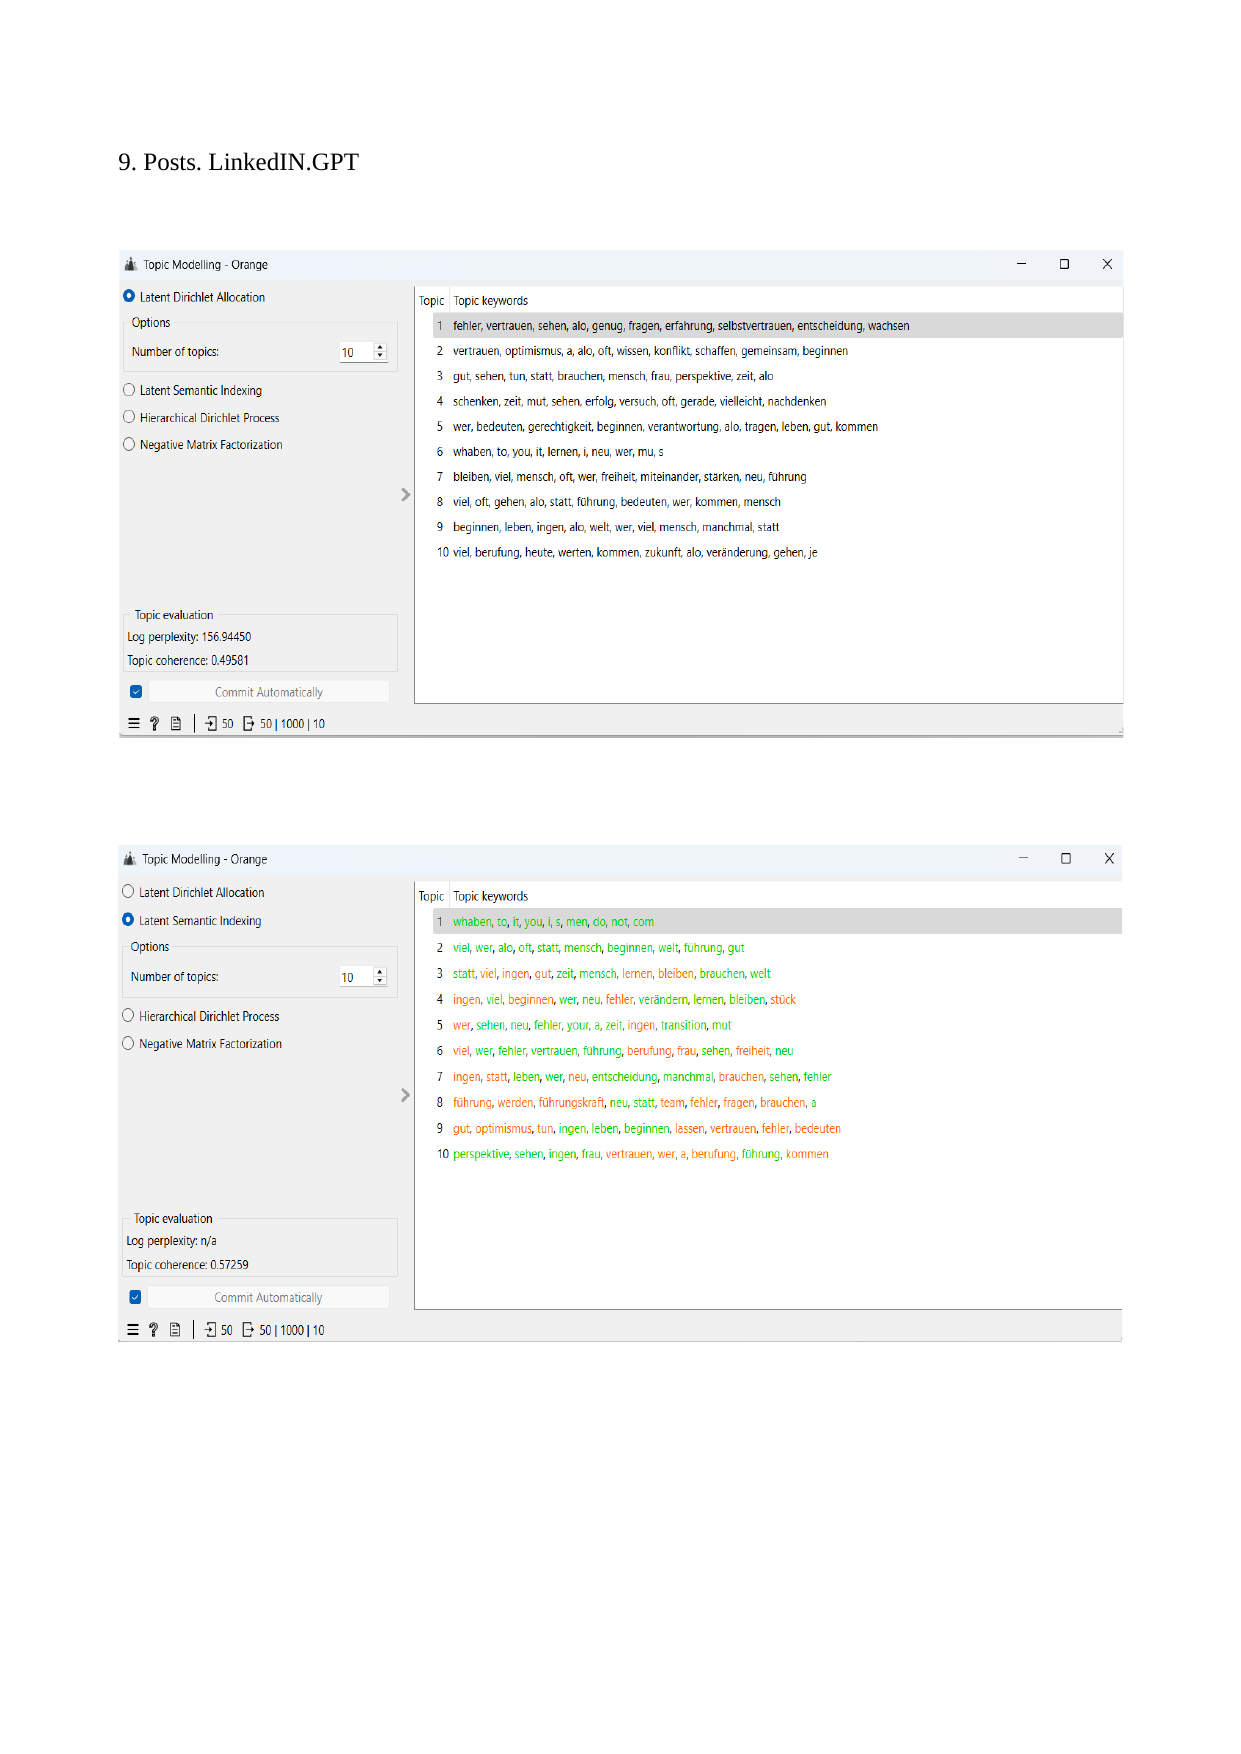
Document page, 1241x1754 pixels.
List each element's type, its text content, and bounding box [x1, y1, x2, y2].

picture [118, 845, 1123, 1342]
text 9. Posts. LinkedIN.GPT [118, 147, 1122, 176]
picture [119, 250, 1124, 738]
